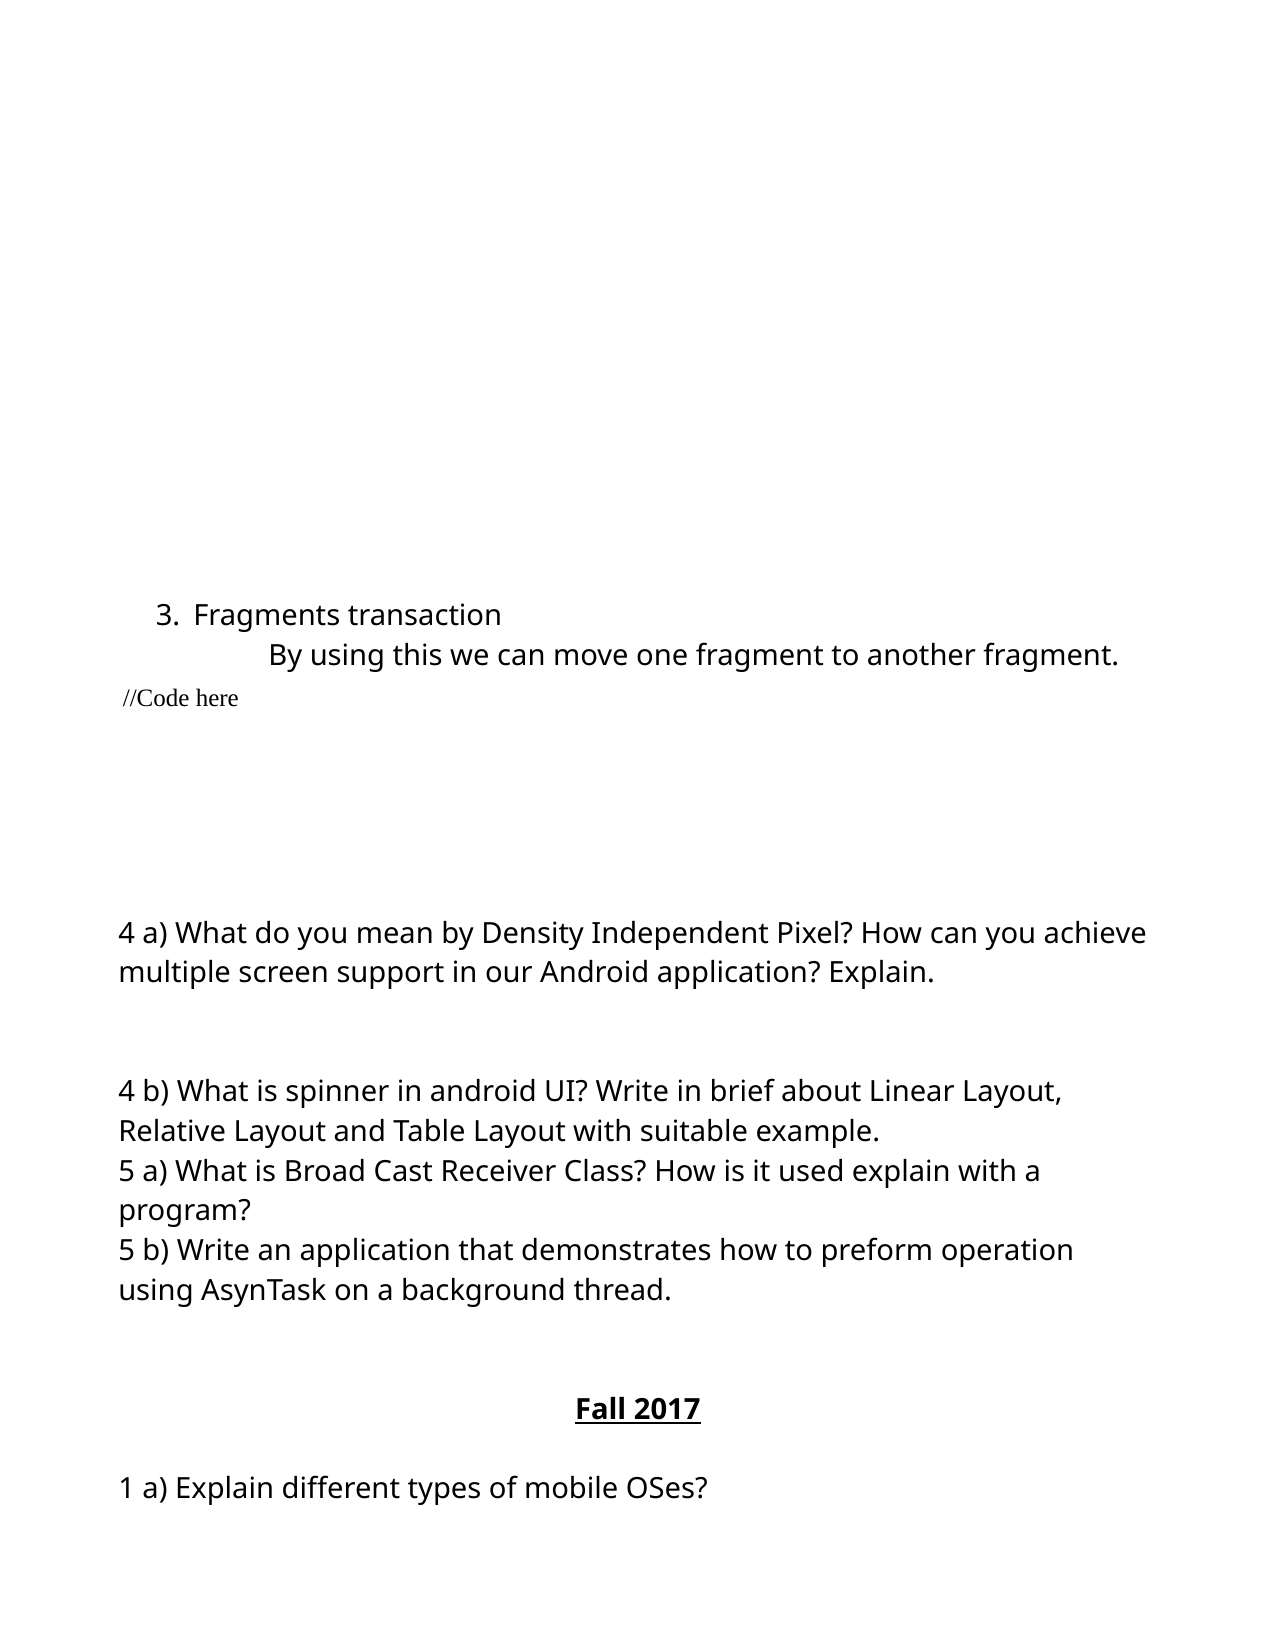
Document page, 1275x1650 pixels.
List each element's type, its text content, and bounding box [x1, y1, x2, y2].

list Fragments transaction [156, 594, 1157, 634]
text Fall 2017 [118, 1388, 1157, 1428]
list By using this we can move one fragment to another fragment. [231, 634, 1157, 674]
text 4 a) What do you mean by Density Independent Pixel? How can you achieve multiple screen support in our Android application? Explain. [118, 912, 1157, 991]
text 5 a) What is Broad Cast Receiver Class? How is it used explain with a program? [118, 1150, 1157, 1229]
text 1 a) Explain different types of mobile OSes? [118, 1467, 1157, 1507]
text 4 b) What is spinner in android UI? Write in brief about Linear Layout, Relative Layout and Table Layout with suitable example. [118, 1071, 1157, 1150]
text 5 b) Write an application that demonstrates how to preform operation using AsynTask on a background thread. [118, 1229, 1157, 1309]
